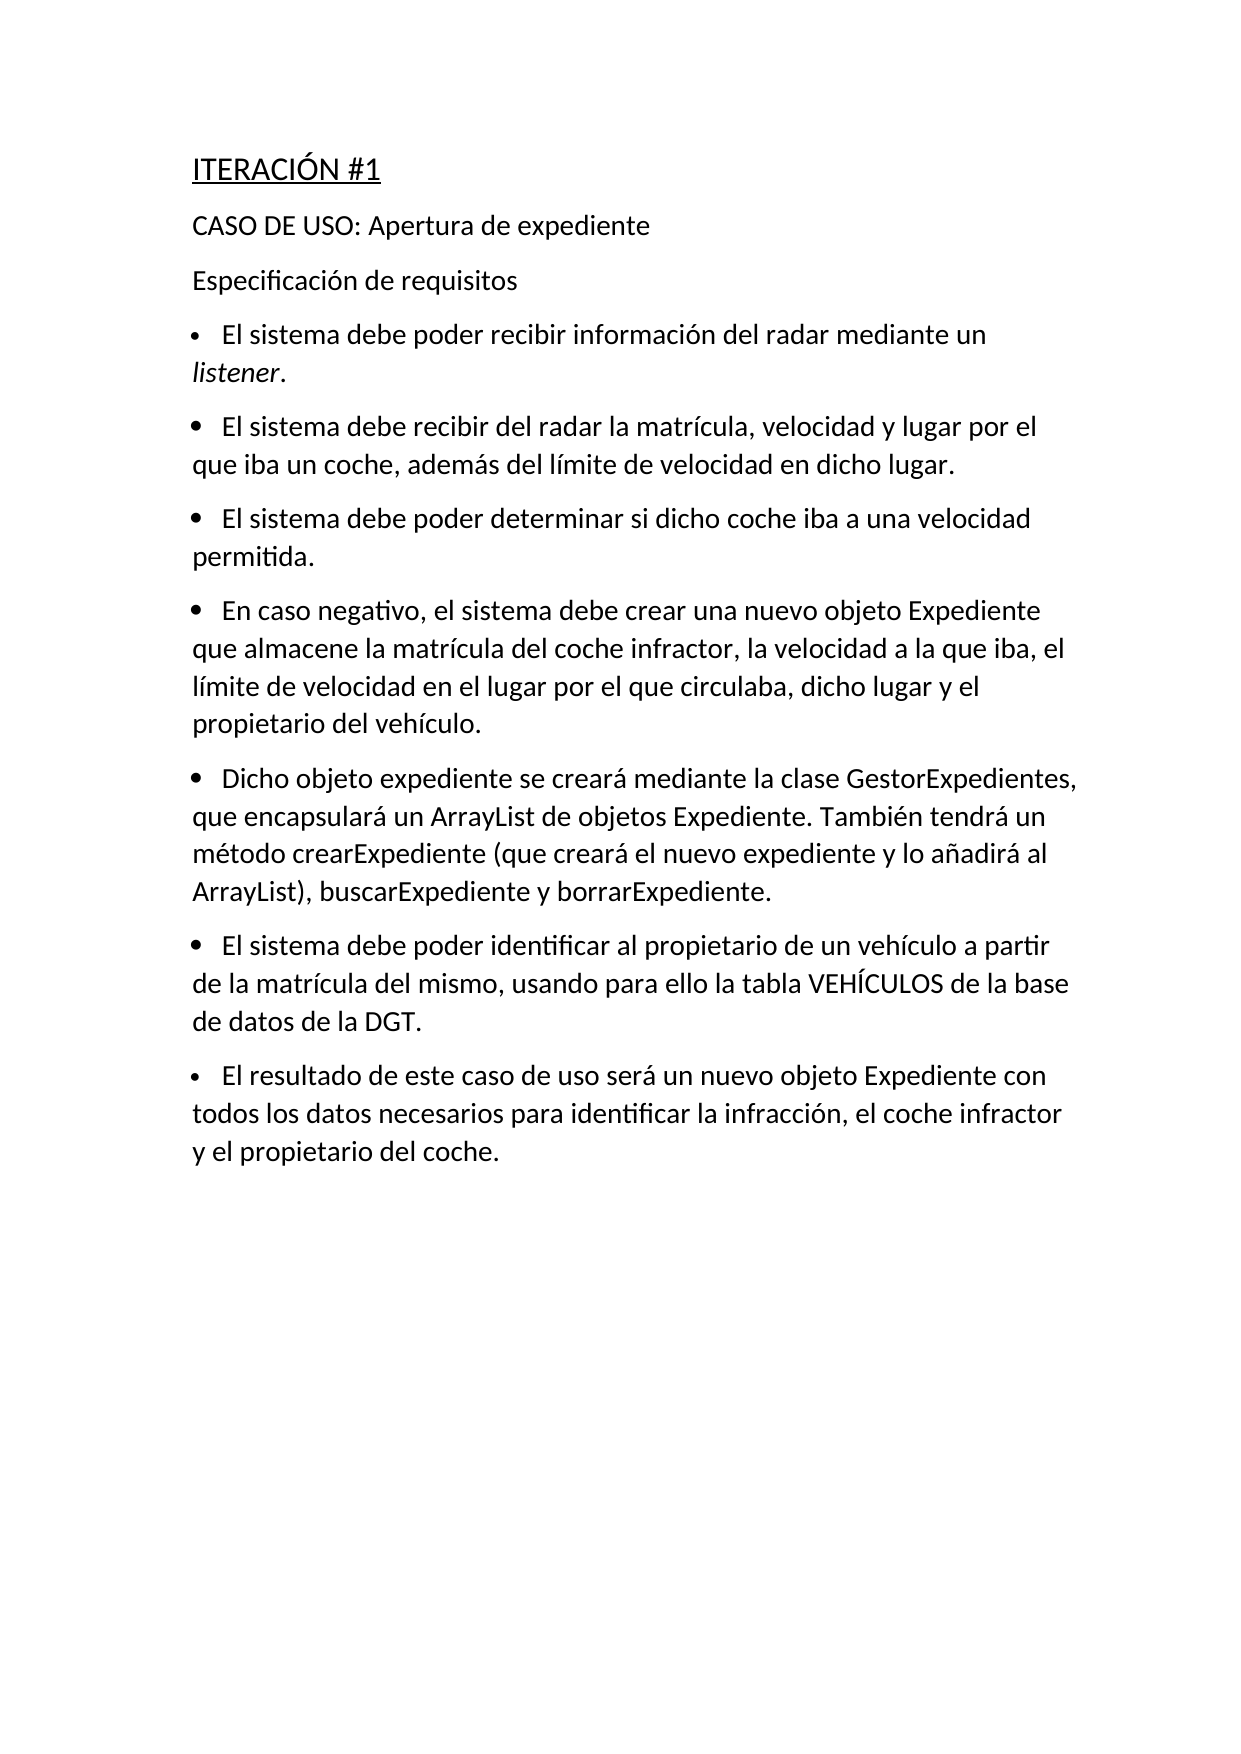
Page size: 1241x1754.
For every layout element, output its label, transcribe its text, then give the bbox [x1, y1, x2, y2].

list El sistema debe poder determinar si dicho coche iba a una velocidad permitida. [191, 500, 1078, 574]
list El sistema debe recibir del radar la matrícula, velocidad y lugar por el que iba un coche, además del límite de velocidad en dicho lugar. [191, 408, 1078, 482]
list Dicho objeto expediente se creará mediante la clase GestorExpedientes, que encapsulará un ArrayList de objetos Expediente. También tendrá un método crearExpediente (que creará el nuevo expediente y lo añadirá al ArrayList), buscarExpediente y borrarExpediente. [191, 760, 1078, 909]
text ITERACIÓN #1 [192, 148, 1078, 188]
text Especificación de requisitos [192, 262, 1078, 297]
text CASO DE USO: Apertura de expediente [192, 207, 1078, 243]
list El resultado de este caso de uso será un nuevo objeto Expediente con todos los datos necesarios para identificar la infracción, el coche infractor y el propietario del coche. [191, 1057, 1078, 1168]
list El sistema debe poder identificar al propietario de un vehículo a partir de la matrícula del mismo, usando para ello la tabla VEHÍCULOS de la base de datos de la DGT. [191, 927, 1078, 1038]
list En caso negativo, el sistema debe crear una nuevo objeto Expediente que almacene la matrícula del coche infractor, la velocidad a la que iba, el límite de velocidad en el lugar por el que circulaba, dicho lugar y el propietario del vehículo. [191, 592, 1078, 741]
list El sistema debe poder recibir información del radar mediante un listener. [191, 316, 1078, 389]
